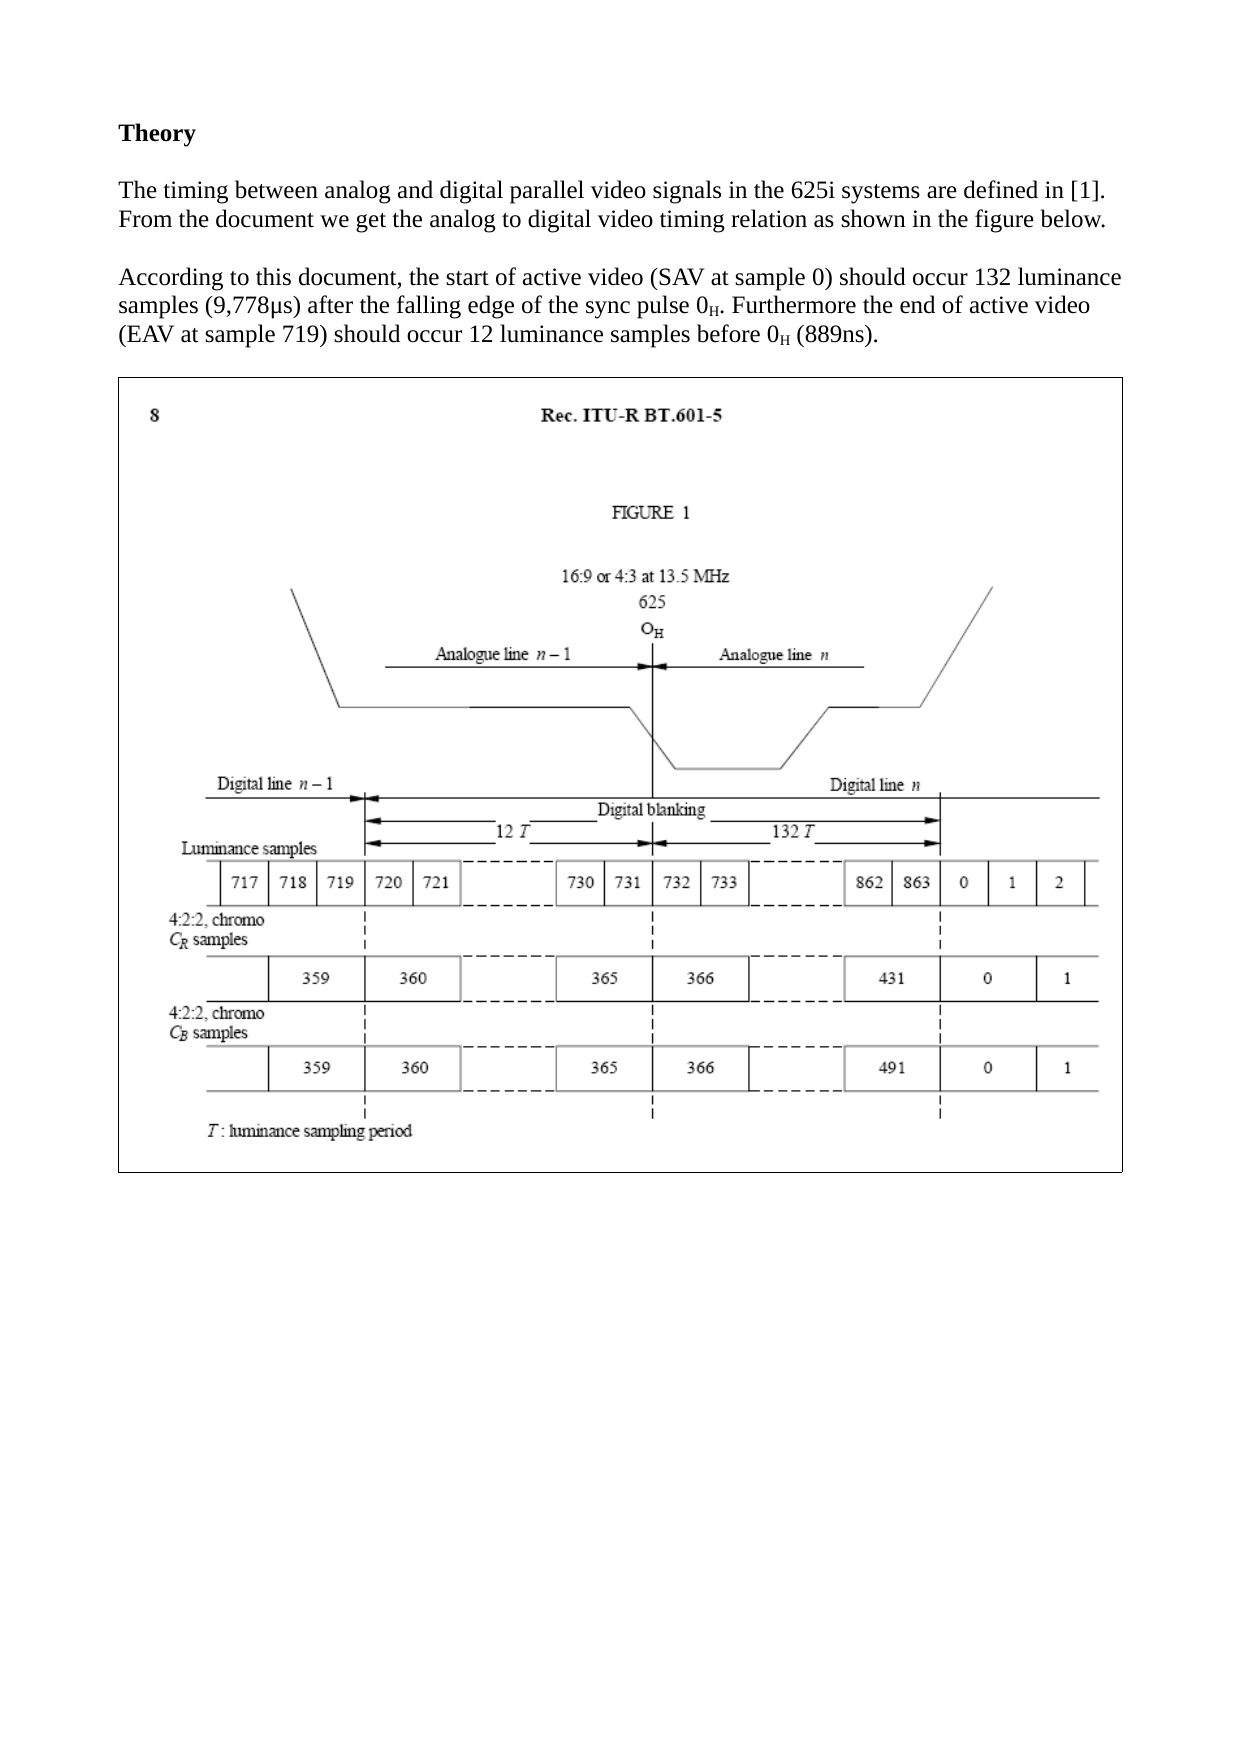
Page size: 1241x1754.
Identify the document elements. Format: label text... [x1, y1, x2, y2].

text According to this document, the start of active video (SAV at sample 0) should occur 132 luminance samples (9,778μs) after the falling edge of the sync pulse 0H. Furthermore the end of active video (EAV at sample 719) should occur 12 luminance samples before 0H (889ns). [118, 262, 1122, 348]
text Theory [118, 118, 1122, 147]
text The timing between analog and digital parallel video signals in the 625i systems are defined in [1]. From the document we get the analog to digital video timing relation as shown in the figure below. [118, 176, 1122, 233]
